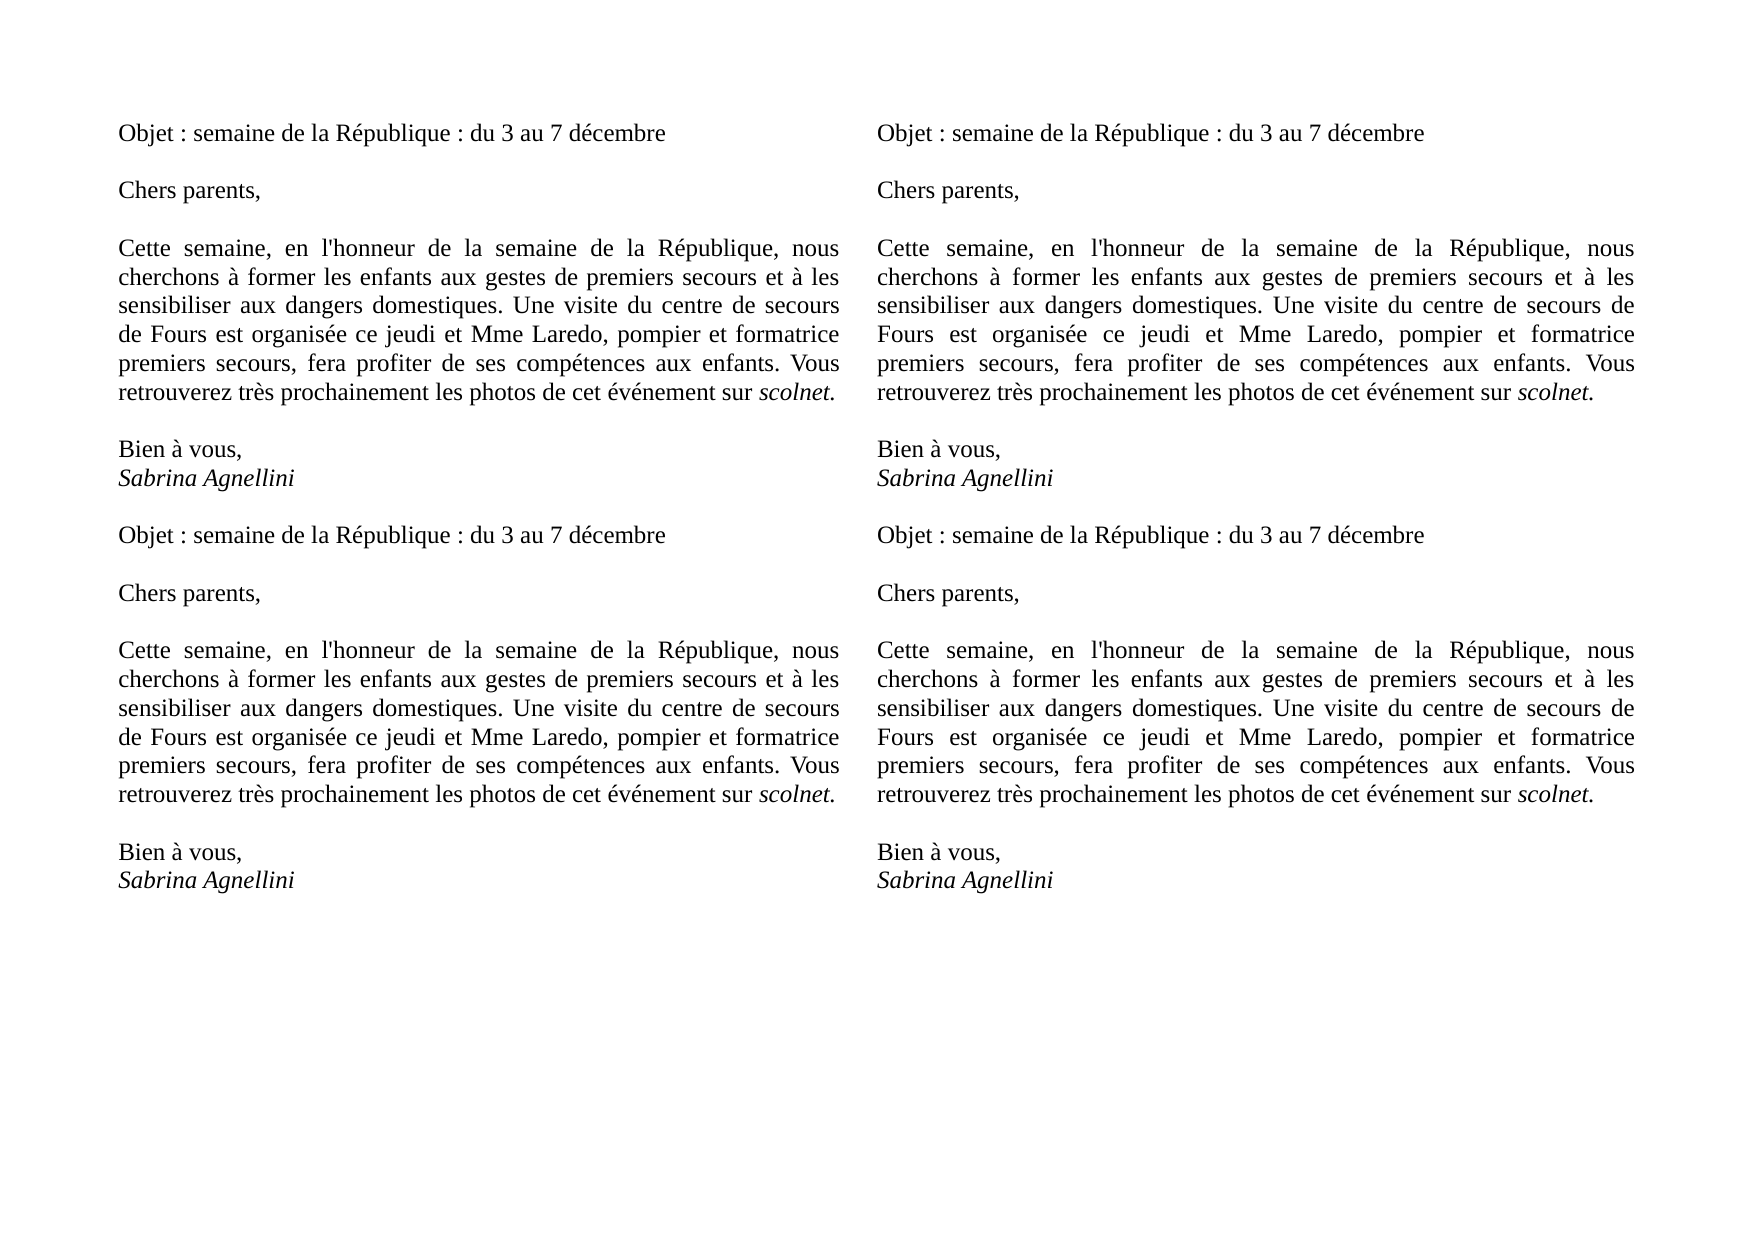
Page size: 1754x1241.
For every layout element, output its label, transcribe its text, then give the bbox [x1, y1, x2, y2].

text Bien à vous, [118, 837, 840, 866]
text Cette semaine, en l'honneur de la semaine de la République, nous cherchons à former les enfants aux gestes de premiers secours et à les sensibiliser aux dangers domestiques. Une visite du centre de secours de Fours est organisée ce jeudi et Mme Laredo, pompier et formatrice premiers secours, fera profiter de ses compétences aux enfants. Vous retrouverez très prochainement les photos de cet événement sur scolnet. [877, 233, 1636, 406]
text Chers parents, [118, 578, 840, 607]
text Objet : semaine de la République : du 3 au 7 décembre [118, 521, 840, 549]
text Bien à vous, [118, 434, 840, 463]
text Bien à vous, [877, 837, 1636, 866]
text Sabrina Agnellini [877, 463, 1636, 492]
text Sabrina Agnellini [118, 463, 840, 492]
text Objet : semaine de la République : du 3 au 7 décembre [118, 118, 840, 147]
text Chers parents, [877, 578, 1636, 607]
text Cette semaine, en l'honneur de la semaine de la République, nous cherchons à former les enfants aux gestes de premiers secours et à les sensibiliser aux dangers domestiques. Une visite du centre de secours de Fours est organisée ce jeudi et Mme Laredo, pompier et formatrice premiers secours, fera profiter de ses compétences aux enfants. Vous retrouverez très prochainement les photos de cet événement sur scolnet. [118, 636, 840, 808]
text Cette semaine, en l'honneur de la semaine de la République, nous cherchons à former les enfants aux gestes de premiers secours et à les sensibiliser aux dangers domestiques. Une visite du centre de secours de Fours est organisée ce jeudi et Mme Laredo, pompier et formatrice premiers secours, fera profiter de ses compétences aux enfants. Vous retrouverez très prochainement les photos de cet événement sur scolnet. [118, 233, 840, 406]
text Objet : semaine de la République : du 3 au 7 décembre [877, 118, 1636, 147]
text Chers parents, [877, 176, 1636, 204]
text Sabrina Agnellini [118, 866, 840, 894]
text Chers parents, [118, 176, 840, 204]
text Sabrina Agnellini [877, 866, 1636, 894]
text Cette semaine, en l'honneur de la semaine de la République, nous cherchons à former les enfants aux gestes de premiers secours et à les sensibiliser aux dangers domestiques. Une visite du centre de secours de Fours est organisée ce jeudi et Mme Laredo, pompier et formatrice premiers secours, fera profiter de ses compétences aux enfants. Vous retrouverez très prochainement les photos de cet événement sur scolnet. [877, 636, 1636, 808]
text Objet : semaine de la République : du 3 au 7 décembre [877, 521, 1636, 549]
text Bien à vous, [877, 434, 1636, 463]
